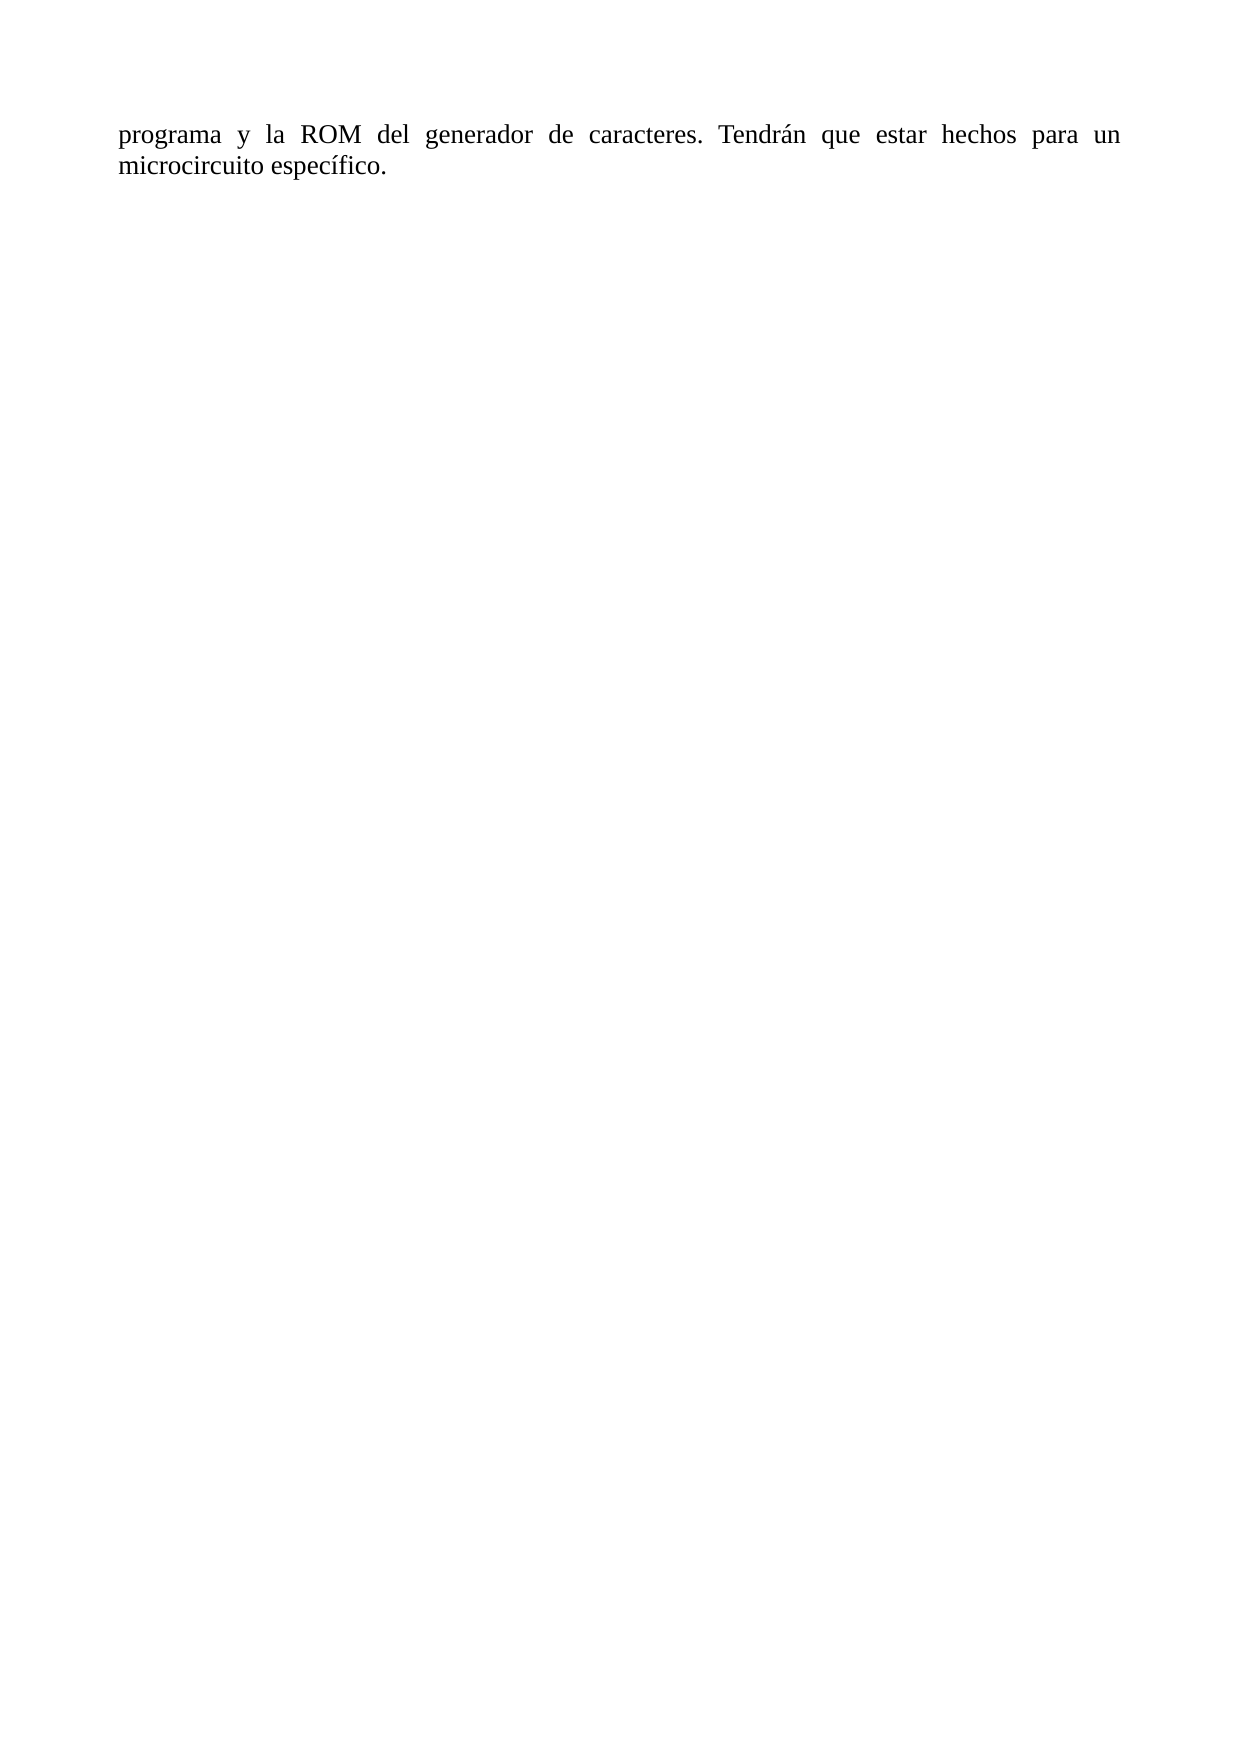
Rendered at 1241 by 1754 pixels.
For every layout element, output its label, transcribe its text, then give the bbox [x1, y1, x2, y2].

text programa y la ROM del generador de caracteres. Tendrán que estar hechos para un microcircuito específico. [118, 118, 1122, 180]
